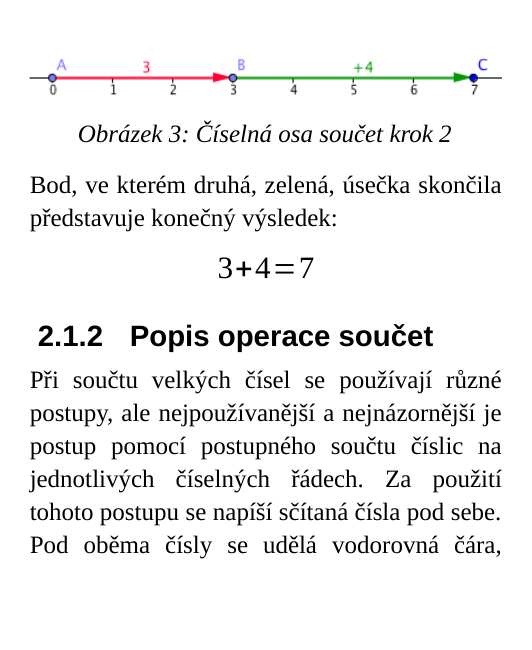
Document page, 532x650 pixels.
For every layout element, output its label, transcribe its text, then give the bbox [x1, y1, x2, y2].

picture [29, 42, 502, 114]
text [29, 29, 502, 42]
text Při součtu velkých čísel se používají různé postupy, ale nejpoužívanější a nejnázornější je postup pomocí postupného součtu číslic na jednotlivých číselných řádech. Za použití tohoto postupu se napíší sčítaná čísla pod sebe. Pod oběma čísly se udělá vodorovná čára, [29, 365, 502, 559]
text Obrázek 3: Číselná osa součet krok 2 [29, 114, 502, 148]
text Bod, ve kterém druhá, zelená, úsečka skončila představuje konečný výsledek: [29, 148, 502, 232]
subtitle Popis operace součet [29, 319, 502, 353]
